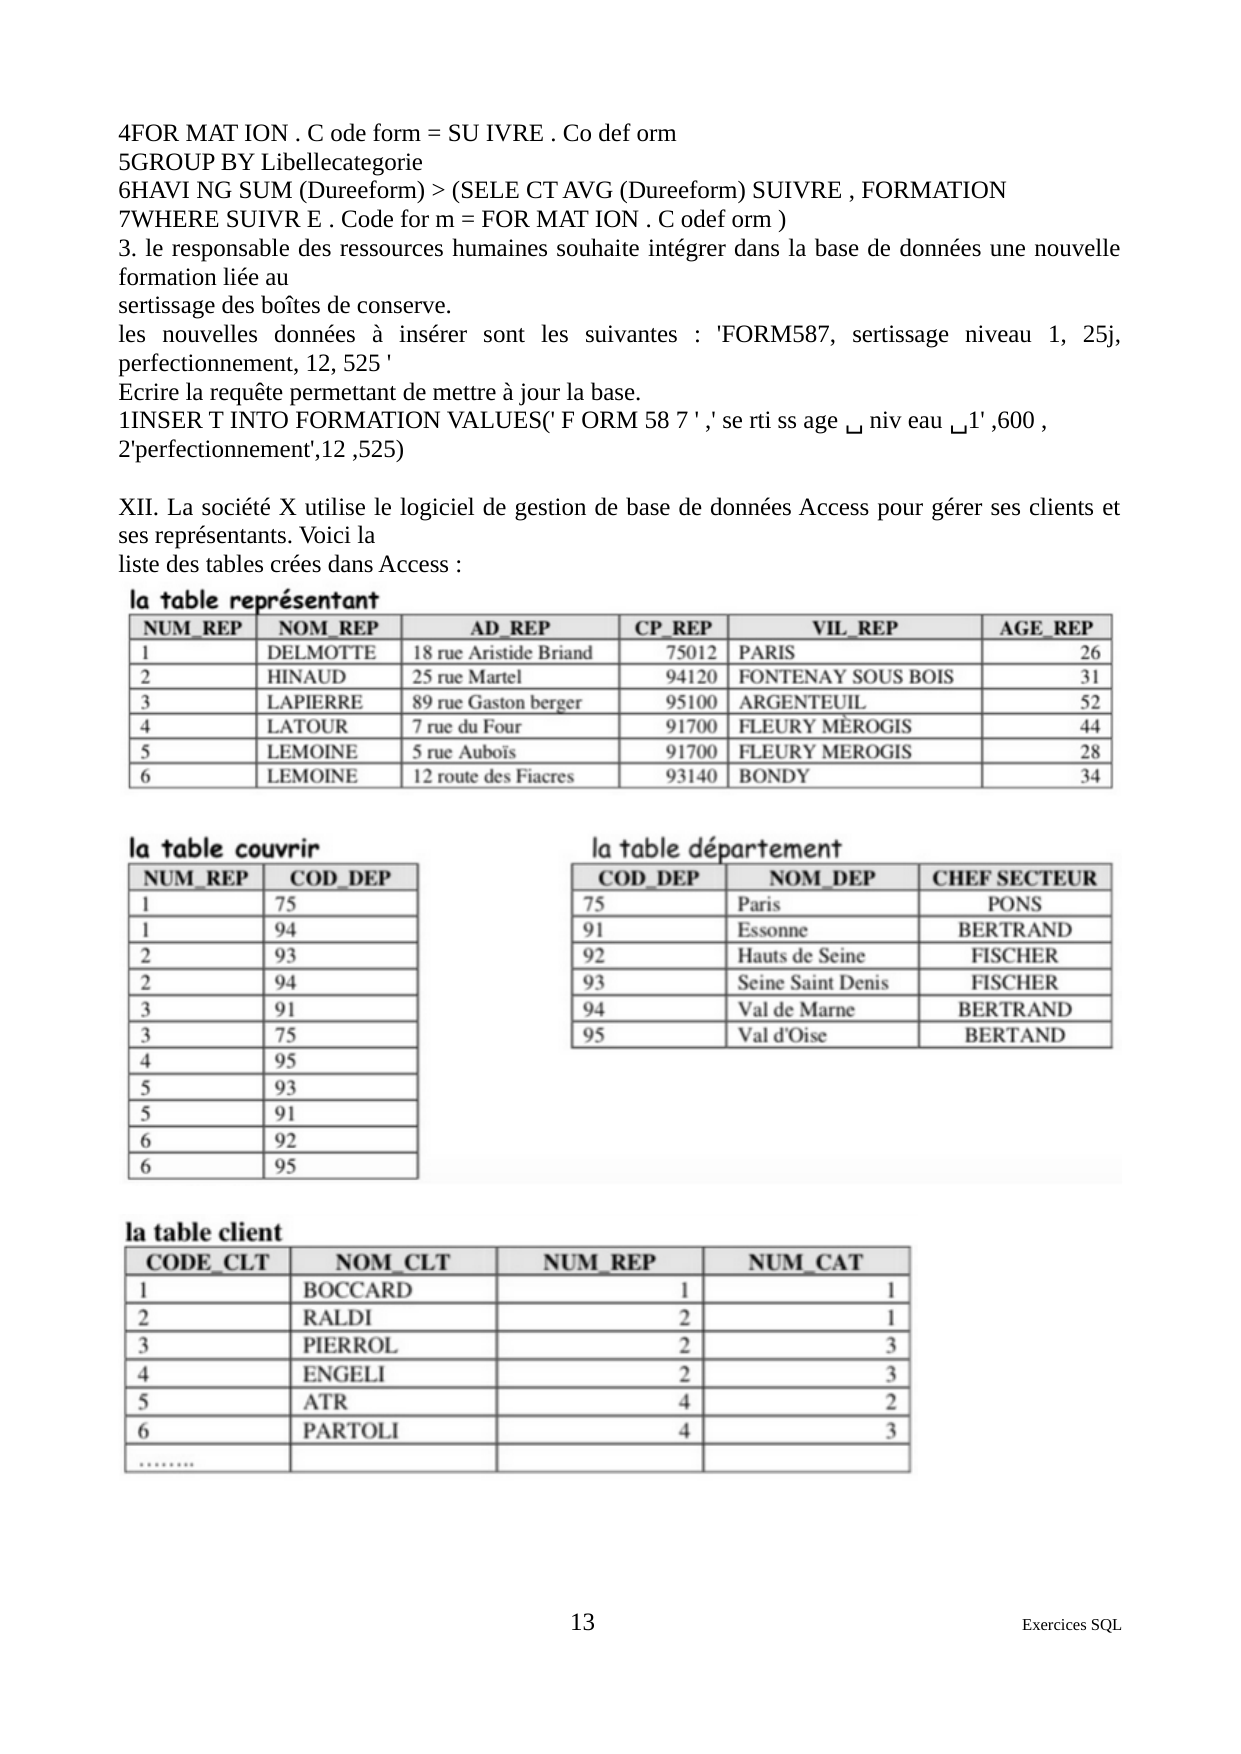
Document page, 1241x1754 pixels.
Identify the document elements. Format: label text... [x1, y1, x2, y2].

text Ecrire la requête permettant de mettre à jour la base. [118, 377, 1122, 406]
text XII. La société X utilise le logiciel de gestion de base de données Access pour gérer ses clients et ses représentants. Voici la [118, 492, 1122, 549]
picture [118, 825, 1123, 1186]
text sertissage des boîtes de conserve. [118, 291, 1122, 319]
text les nouvelles données à insérer sont les suivantes : 'FORM587, sertissage niveau 1, 25j, perfectionnement, 12, 525 ' [118, 319, 1122, 377]
text 3. le responsable des ressources humaines souhaite intégrer dans la base de données une nouvelle formation liée au [118, 233, 1122, 291]
text 6HAVI NG SUM (Dureeform) > (SELE CT AVG (Dureeform) SUIVRE , FORMATION [118, 176, 1122, 204]
picture [118, 578, 1123, 797]
text liste des tables crées dans Access : [118, 549, 1122, 578]
text 4FOR MAT ION . C ode form = SU IVRE . Co def orm [118, 118, 1122, 147]
text 1INSER T INTO FORMATION VALUES(' F ORM 58 7 ' ,' se rti ss age ␣ niv eau ␣1' ,600 , [118, 406, 1122, 434]
picture [118, 1214, 919, 1482]
text 7WHERE SUIVR E . Code for m = FOR MAT ION . C odef orm ) [118, 204, 1122, 233]
text 5GROUP BY Libellecategorie [118, 147, 1122, 176]
text 2'perfectionnement',12 ,525) [118, 434, 1122, 463]
